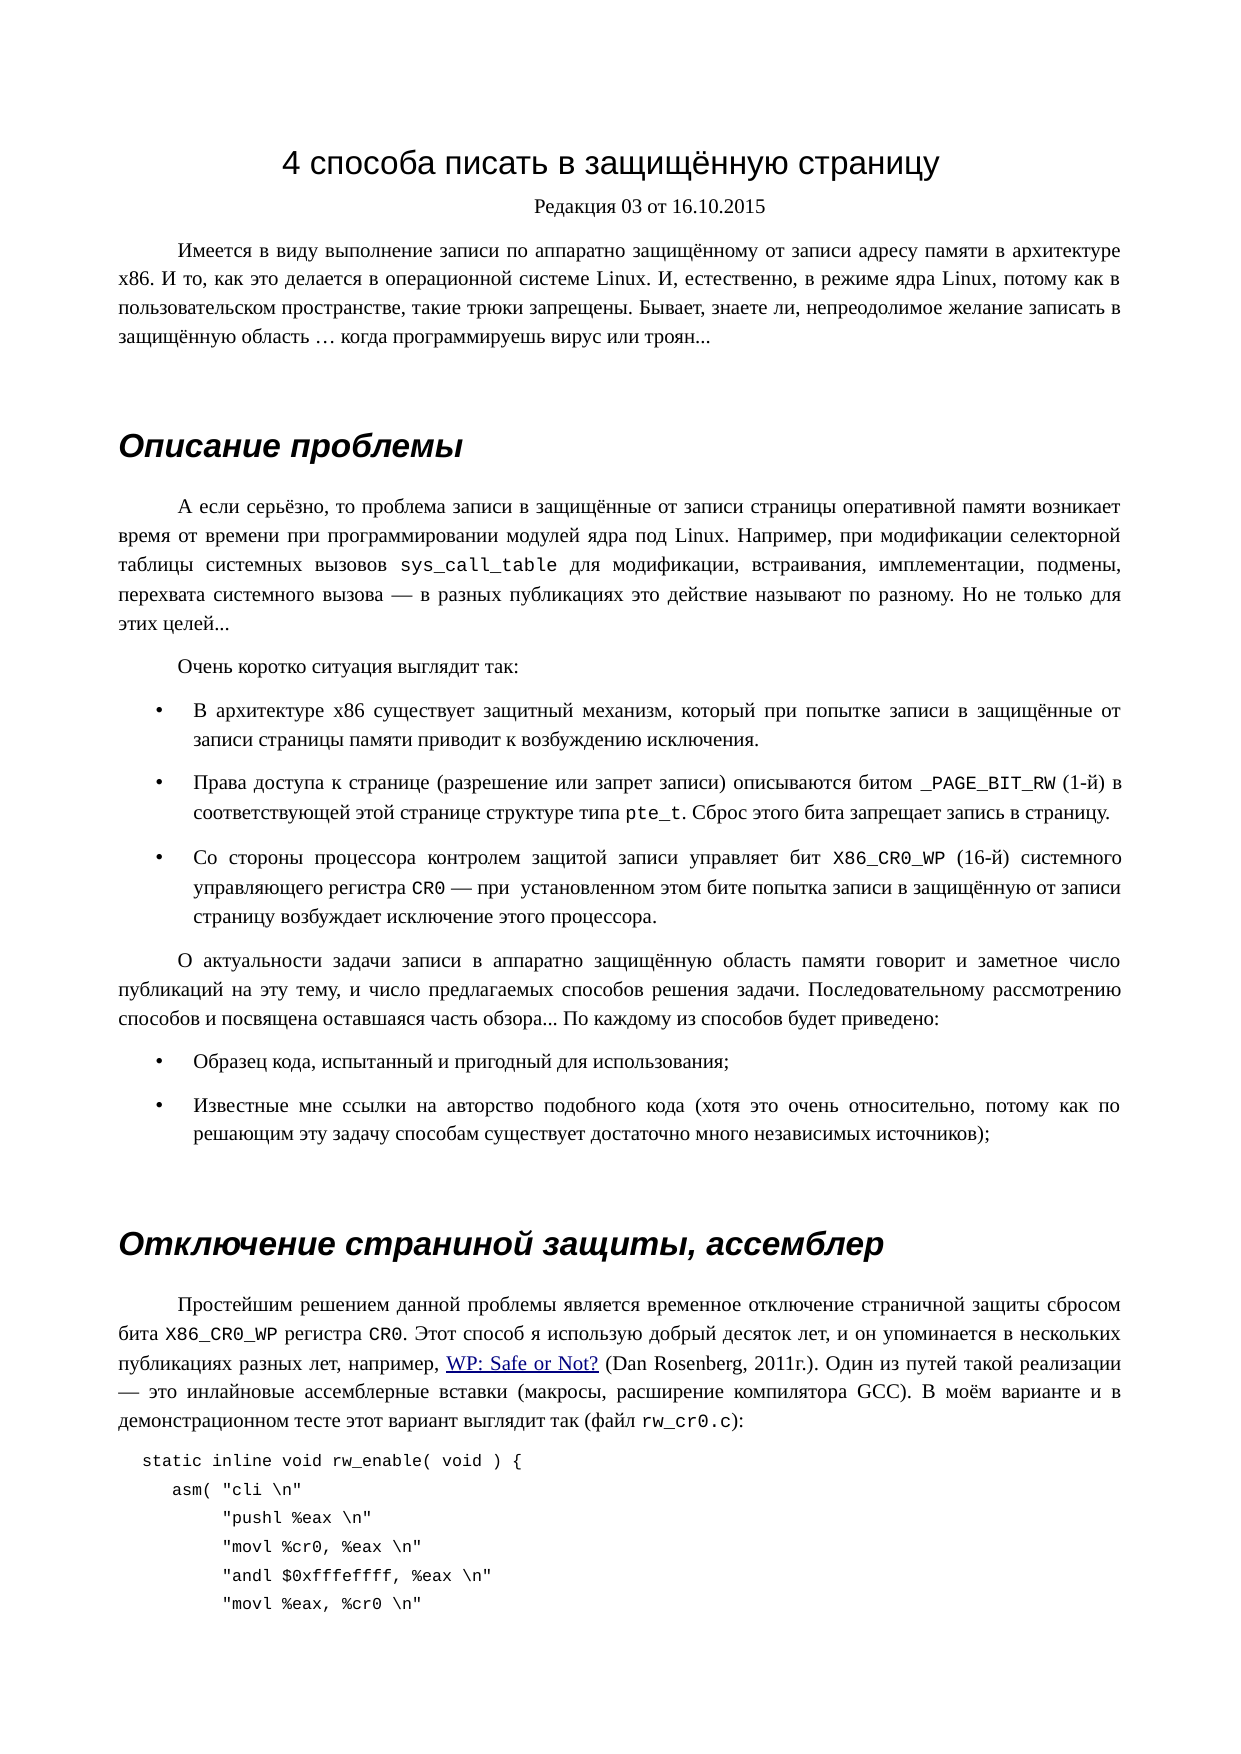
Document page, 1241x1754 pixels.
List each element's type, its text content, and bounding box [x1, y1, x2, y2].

text О актуальности задачи записи в аппаратно защищённую область памяти говорит и заметное число публикаций на эту тему, и число предлагаемых способов решения задачи. Последовательному рассмотрению способов и посвящена оставшаяся часть обзора... По каждому из способов будет приведено: [118, 948, 1122, 1030]
text static inline void rw_enable( void ) { [142, 1453, 1122, 1472]
text Редакция 03 от 16.10.2015 [118, 194, 1122, 218]
text А если серьёзно, то проблема записи в защищённые от записи страницы оперативной памяти возникает время от времени при программировании модулей ядра под Linux. Например, при модификации селекторной таблицы системных вызовов sys_call_table для модификации, встраивания, имплементации, подмены, перехвата системного вызова — в разных публикациях это действие называют по разному. Но не только для этих целей... [118, 494, 1122, 635]
list Образец кода, испытанный и пригодный для использования; [156, 1049, 1122, 1073]
list Со стороны процессора контролем защитой записи управляет бит X86_CR0_WP (16-й) системного управляющего регистра CR0 — при установленном этом бите попытка записи в защищённую от записи страницу возбуждает исключение этого процессора. [156, 845, 1122, 928]
list В архитектуре x86 существует защитный механизм, который при попытке записи в защищённые от записи страницы памяти приводит к возбуждению исключения. [156, 698, 1122, 751]
text "movl %cr0, %eax \n" [142, 1538, 1122, 1557]
title 4 способа писать в защищённую страницу [118, 143, 1122, 182]
text Простейшим решением данной проблемы является временное отключение страничной защиты сбросом бита X86_CR0_WP регистра CR0. Этот способ я использую добрый десяток лет, и он упоминается в нескольких публикациях разных лет, например, WP: Safe or Not? (Dan Rosenberg, 2011г.). Один из путей такой реализации — это инлайновые ассемблерные вставки (макросы, расширение компилятора GCC). В моём варианте и в демонстрационном тесте этот вариант выглядит так (файл rw_cr0.c): [118, 1292, 1122, 1433]
list Известные мне ссылки на авторство подобного кода (хотя это очень относительно, потому как по решающим эту задачу способам существует достаточно много независимых источников); [156, 1092, 1122, 1145]
text "pushl %eax \n" [142, 1510, 1122, 1529]
text "andl $0xfffeffff, %eax \n" [142, 1567, 1122, 1586]
text asm( "cli \n" [142, 1481, 1122, 1500]
list Права доступа к странице (разрешение или запрет записи) описываются битом _PAGE_BIT_RW (1-й) в соответствующей этой странице структуре типа pte_t. Сброс этого бита запрещает запись в страницу. [156, 770, 1122, 825]
subtitle Описание проблемы [118, 427, 1122, 465]
text Имеется в виду выполнение записи по аппаратно защищённому от записи адресу памяти в архитектуре x86. И то, как это делается в операционной системе Linux. И, естественно, в режиме ядра Linux, потому как в пользовательском пространстве, такие трюки запрещены. Бывает, знаете ли, непреодолимое желание записать в защищённую область … когда программируешь вирус или троян... [118, 237, 1122, 348]
text Очень коротко ситуация выглядит так: [118, 654, 1122, 678]
subtitle Отключение страниной защиты, ассемблер [118, 1224, 1122, 1262]
text "movl %eax, %cr0 \n" [142, 1596, 1122, 1614]
